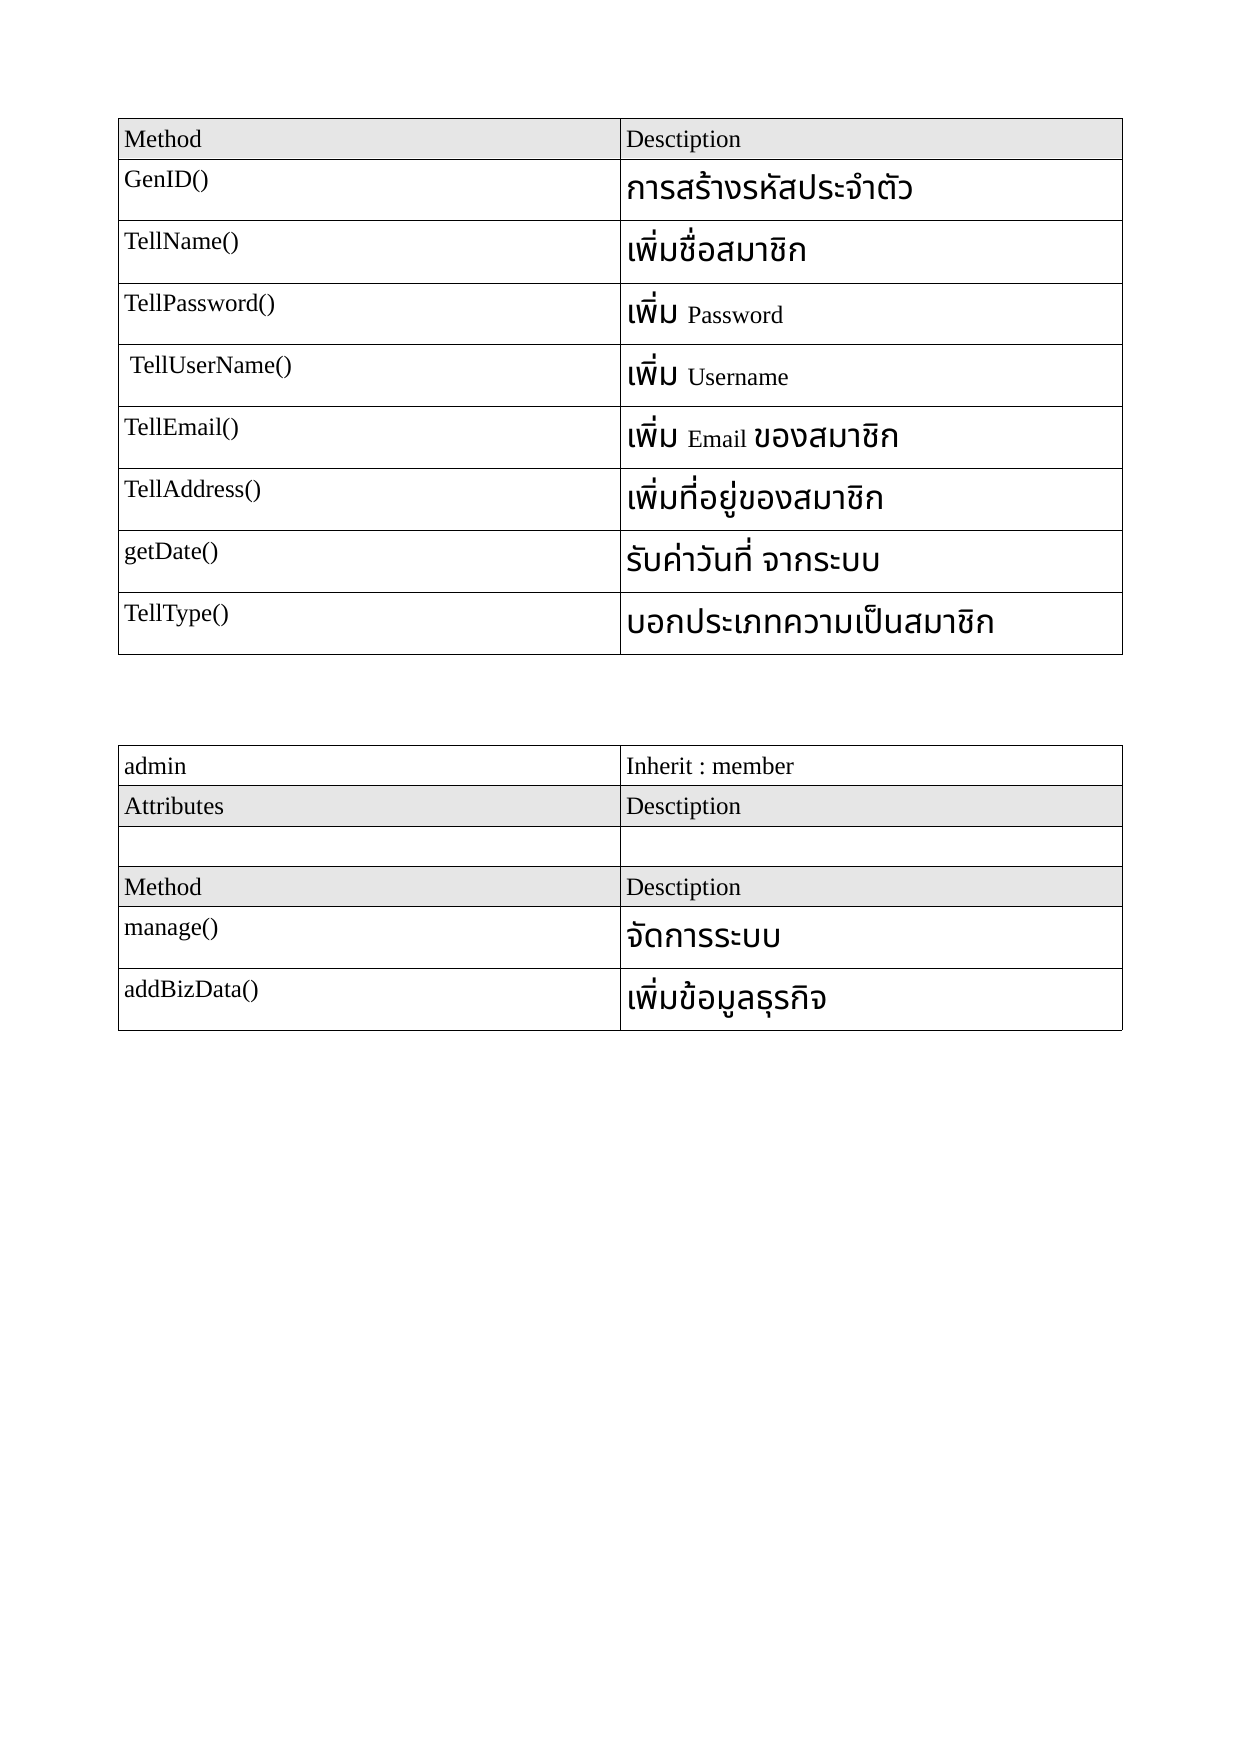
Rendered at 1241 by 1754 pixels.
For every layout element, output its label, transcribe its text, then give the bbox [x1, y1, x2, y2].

table_cell เพิ่มชื่อสมาชิก [621, 221, 1122, 282]
table_cell รับค่าวันที่ จากระบบ [621, 531, 1122, 592]
table_header Inherit : member [621, 746, 1122, 785]
table_cell เพิ่ม Email ของสมาชิก [621, 407, 1122, 468]
table_cell จัดการระบบ [621, 907, 1122, 968]
table_cell Desctiption [621, 867, 1122, 906]
table_cell Method [119, 867, 620, 906]
table_cell เพิ่มที่อยู่ของสมาชิก [621, 469, 1122, 530]
table_cell การสร้างรหัสประจำตัว [621, 160, 1122, 220]
table_cell manage() [119, 907, 620, 968]
table_cell getDate() [119, 531, 620, 592]
table_cell TellAddress() [119, 469, 620, 530]
table_cell Method [119, 119, 620, 158]
table_cell Desctiption [621, 119, 1122, 158]
table_cell Desctiption [621, 786, 1122, 826]
table_cell TellType() [119, 593, 620, 654]
table_cell [119, 827, 620, 866]
table_cell TellUserName() [119, 345, 620, 406]
table_cell บอกประเภทความเป็นสมาชิก [621, 593, 1122, 654]
table_cell เพิ่มข้อมูลธุรกิจ [621, 969, 1122, 1030]
table_cell Attributes [119, 786, 620, 826]
table_cell GenID() [119, 160, 620, 220]
table_cell [621, 827, 1122, 866]
table_cell TellName() [119, 221, 620, 282]
table_cell เพิ่ม Password [621, 284, 1122, 344]
table_cell addBizData() [119, 969, 620, 1030]
table_cell TellPassword() [119, 284, 620, 344]
table_header admin [119, 746, 620, 785]
table_cell เพิ่ม Username [621, 345, 1122, 406]
table_cell TellEmail() [119, 407, 620, 468]
